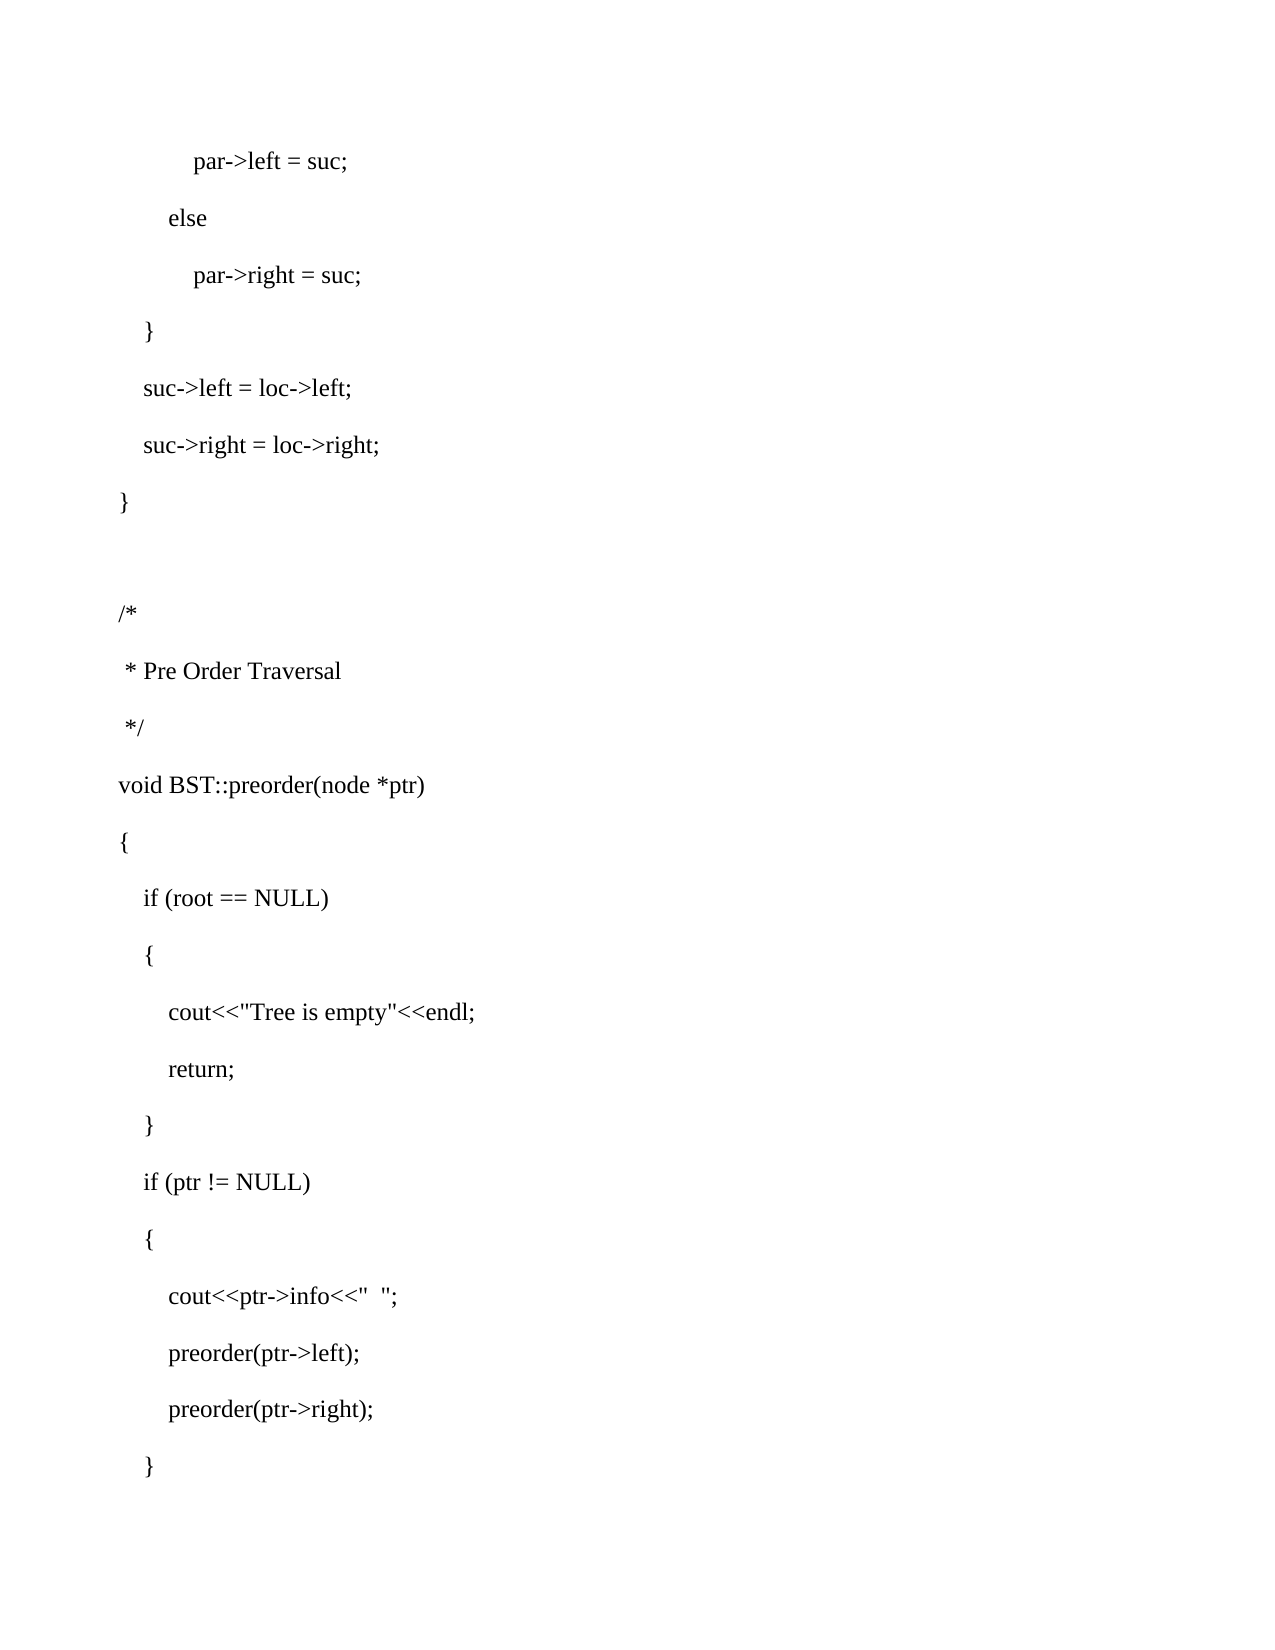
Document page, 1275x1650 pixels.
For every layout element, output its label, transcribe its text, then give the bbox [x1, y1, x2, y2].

text suc->left = loc->left; [118, 373, 1157, 402]
text */ [118, 713, 1157, 742]
text suc->right = loc->right; [118, 430, 1157, 459]
text } [118, 1451, 1157, 1480]
text } [118, 316, 1157, 345]
text return; [118, 1054, 1157, 1082]
text par->left = suc; [118, 146, 1157, 175]
text preorder(ptr->left); [118, 1338, 1157, 1366]
text void BST::preorder(node *ptr) [118, 770, 1157, 799]
text { [118, 827, 1157, 855]
text } [118, 1111, 1157, 1139]
text preorder(ptr->right); [118, 1394, 1157, 1423]
text if (root == NULL) [118, 883, 1157, 912]
text par->right = suc; [118, 260, 1157, 288]
text } [118, 487, 1157, 516]
text /* [118, 599, 1157, 628]
text cout<<ptr->info<<" "; [118, 1281, 1157, 1309]
text else [118, 203, 1157, 232]
text { [118, 1224, 1157, 1253]
text { [118, 940, 1157, 969]
text cout<<"Tree is empty"<<endl; [118, 997, 1157, 1026]
text if (ptr != NULL) [118, 1167, 1157, 1196]
text * Pre Order Traversal [118, 656, 1157, 685]
